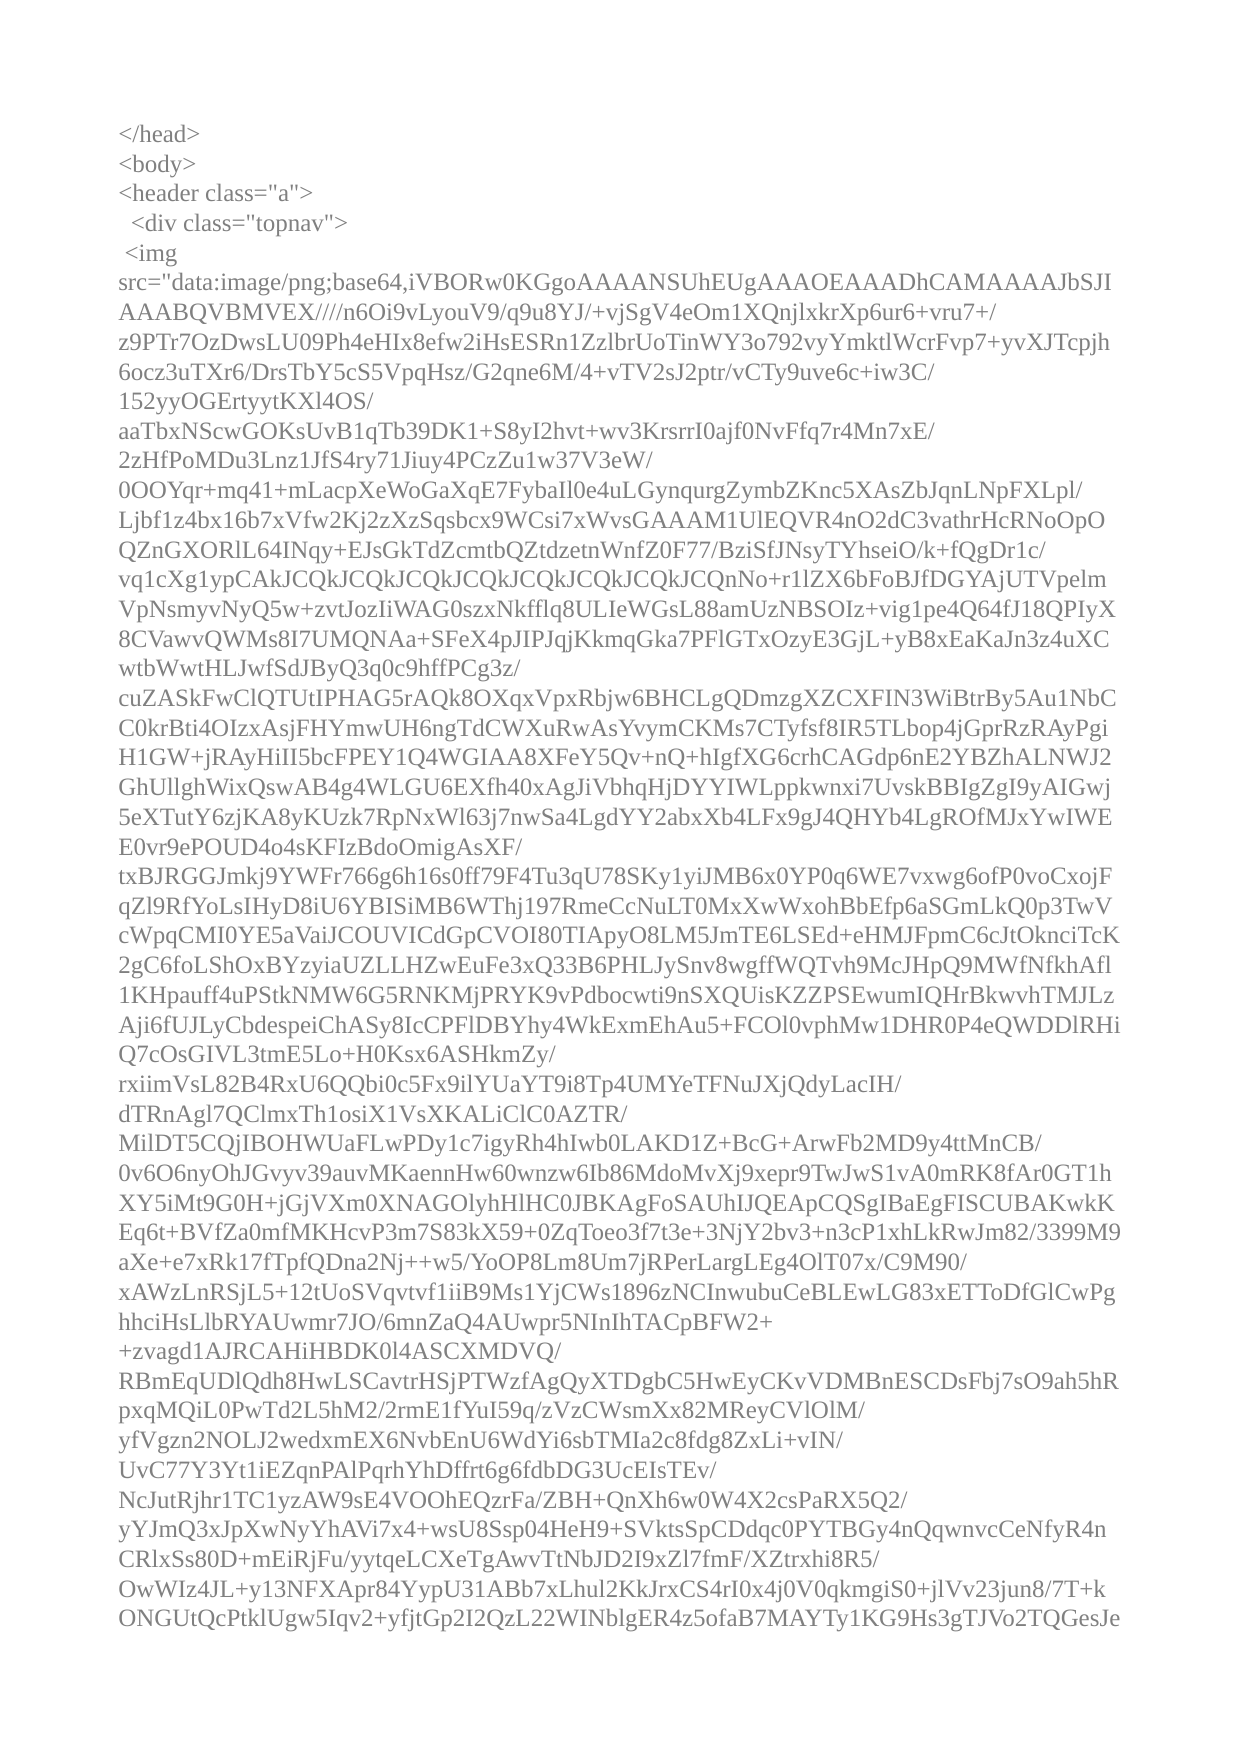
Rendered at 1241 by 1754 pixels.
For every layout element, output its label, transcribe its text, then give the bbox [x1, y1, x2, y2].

text <header class="a"> [118, 177, 1122, 207]
text <img src="data:image/png;base64,iVBORw0KGgoAAAANSUhEUgAAAOEAAADhCAMAAAAJbSJIAAABQVBMVEX////n6Oi9vLyouV9/q9u8YJ/+vjSgV4eOm1XQnjlxkrXp6ur6+vru7+/z9PTr7OzDwsLU09Ph4eHIx8efw2iHsESRn1ZzlbrUoTinWY3o792vyYmktlWcrFvp7+yvXJTcpjh6ocz3uTXr6/DrsTbY5cS5VpqHsz/G2qne6M/4+vTV2sJ2ptr/vCTy9uve6c+iw3C/152yyOGErtyytKXl4OS/aaTbxNScwGOKsUvB1qTb39DK1+S8yI2hvt+wv3KrsrrI0ajf0NvFfq7r4Mn7xE/2zHfPoMDu3Lnz1JfS4ry71Jiuy4PCzZu1w37V3eW/0OOYqr+mq41+mLacpXeWoGaXqE7FybaIl0e4uLGynqurgZymbZKnc5XAsZbJqnLNpFXLpl/Ljbf1z4bx16b7xVfw2Kj2zXzSqsbcx9WCsi7xWvsGAAAM1UlEQVR4nO2dC3vathrHcRNoOpOQZnGXORlL64INqy+EJsGkTdZcmtbQZtdzetnWnfZ0F77/BziSfJNsyTYhseiO/k+fQgDr1c/vq1cXg1ypCAkJCQkJCQkJCQkJCQkJCQkJCQkJCQkJCQnNo+r1lZX6bFoBJfDGYAjUTVpelmVpNsmyvNyQ5w+zvtJozIiWAG0szxNkfflq8ULIeWGsL88amUzNBSOIz+vig1pe4Q64fJ18QPIyX8CVawvQWMs8I7UMQNAa+SFeX4pJIPJqjKkmqGka7PFlGTxOzyE3GjL+yB8xEaKaJn3z4uXCwtbWwtHLJwfSdJByQ3q0c9hffPCg3z/cuZASkFwClQTUtIPHAG5rAQk8OXqxVpxRbjw6BHCLgQDmzgXZCXFIN3WiBtrBy5Au1NbCC0krBti4OIzxAsjFHYmwUH6ngTdCWXuRwAsYvymCKMs7CTyfsf8IR5TLbop4jGprRzRAyPgiH1GW+jRAyHiII5bcFPEY1Q4WGIAA8XFeY5Qv+nQ+hIgfXG6crhCAGdp6nE2YBZhALNWJ2GhUllghWixQswAB4g4WLGU6EXfh40xAgJiVbhqHjDYYIWLppkwnxi7UvskBBIgZgI9yAIGwj5eXTutY6zjKA8yKUzk7RpNxWl63j7nwSa4LgdYY2abxXb4LFx9gJ4QHYb4LgROfMJxYwIWEE0vr9ePOUD4o4sKFIzBdoOmigAsXF/txBJRGGJmkj9YWFr766g6h16s0ff79F4Tu3qU78SKy1yiJMB6x0YP0q6WE7vxwg6ofP0voCxojFqZl9RfYoLsIHyD8iU6YBISiMB6WThj197RmeCcNuLT0MxXwWxohBbEfp6aSGmLkQ0p3TwVcWpqCMI0YE5aVaiJCOUVICdGpCVOI80TIApyO8LM5JmTE6LSEd+eHMJFpmC6cJtOknciTcK2gC6foLShOxBYzyiaUZLLHZwEuFe3xQ33B6PHLJySnv8wgffWQTvh9McJHpQ9MWfNfkhAfl1KHpauff4uPStkNMW6G5RNKMjPRYK9vPdbocwti9nSXQUisKZZPSEwumIQHrBkwvhTMJLzAji6fUJLyCbdespeiChASy8IcCPFlDBYhy4WkExmEhAu5+FCOl0vphMw1DHR0P4eQWDDlRHiQ7cOsGIVL3tmE5Lo+H0Ksx6ASHkmZy/rxiimVsL82B4RxU6QQbi0c5Fx9ilYUaYT9i8Tp4UMYeTFNuJXjQdyLacIH/dTRnAgl7QClmxTh1osiX1VsXKALiClC0AZTR/MilDT5CQjIBOHWUaFLwPDy1c7igyRh4hIwb0LAKD1Z+BcG+ArwFb2MD9y4ttMnCB/0v6O6nyOhJGvyv39auvMKaennHw60wnzw6Ib86MdoMvXj9xepr9TwJwS1vA0mRK8fAr0GT1hXY5iMt9G0H+jGjVXm0XNAGOlyhHlHC0JBKAgFoSAUhIJQEApCQSgIBaEgFISCUBAKwkKEq6t+BVfZa0mfMKHcvP3m7S83kX59+0ZqToeo3f7t3e+3NjY2bv3+n3cP1xhLkRwJm82/3399M9aXe+e7xRk17fTpfQDna2Nj++w5/YoOP8Lm8Um7jRPerLargLEg4OlT07x/C9M90/xAWzLnRSjL5+12tUoSVqvtvf1iiB9Ms1YjCWs1896zNCInwubuCeBLEwLG83xETToDfGlCwPghhciHsLlbRYAUwmr7JO/6mnZaQ4AUwpr5NInIhTACpBFW2++zvagd1AJRCAHiHBDK0l4ASCXMDVQ/RBmEqUDlQdh8HwLSCavtrHSjPTWzfAgQyXTDgbC5HwEyCKvVDMBnESCDsFbj7sO9ah5hRpxqMQiL0PwTd2L5hM2/2rmE1fYuI59q/zVzCWsmXx82MReyCVlOlM/yfVgzn2NOLJ2wedxmEX6NvbEnU6WdYi6sbTMIa2c8fdg8ZxLi+vIN/UvC77Y3Yt1iEZqnPAlPqrhYhDffrt6g6fdbDG3UcEIsTEv/NcJutRjhr1TC1yzAW9sE4VOOhEQzrFa/ZBH+QnXh6w0W4X2csPaRX5Q2/yYJmQ3xJpXwNyYhAVi7x4+wsU8Ssp04HeH9+SVktsSpCDdqc0PYTBGy4nQqwnvcCeNfyR4nCRlxSs80D+mEiRjFu/yytqeLCXeTgAwvTtNbJD2I9xZl7fmF/XZtrxhi8R5/OwWIz4JL+y13NFXApr84YypU31ABb7xLhul2KkJrxCS4rI0x4j0V0qkmgiS0+jlVv23jun8/7T+kONGUtQcPtklUgw5Iqv2+yfjtGp2I2QzL22WINblgER4z5ofaB7MAYTy1KG9Hs3gTJVo2TQGesJe [118, 237, 1122, 1632]
text <body> [118, 148, 1122, 177]
text </head> [118, 118, 1122, 148]
text <div class="topnav"> [118, 207, 1122, 237]
